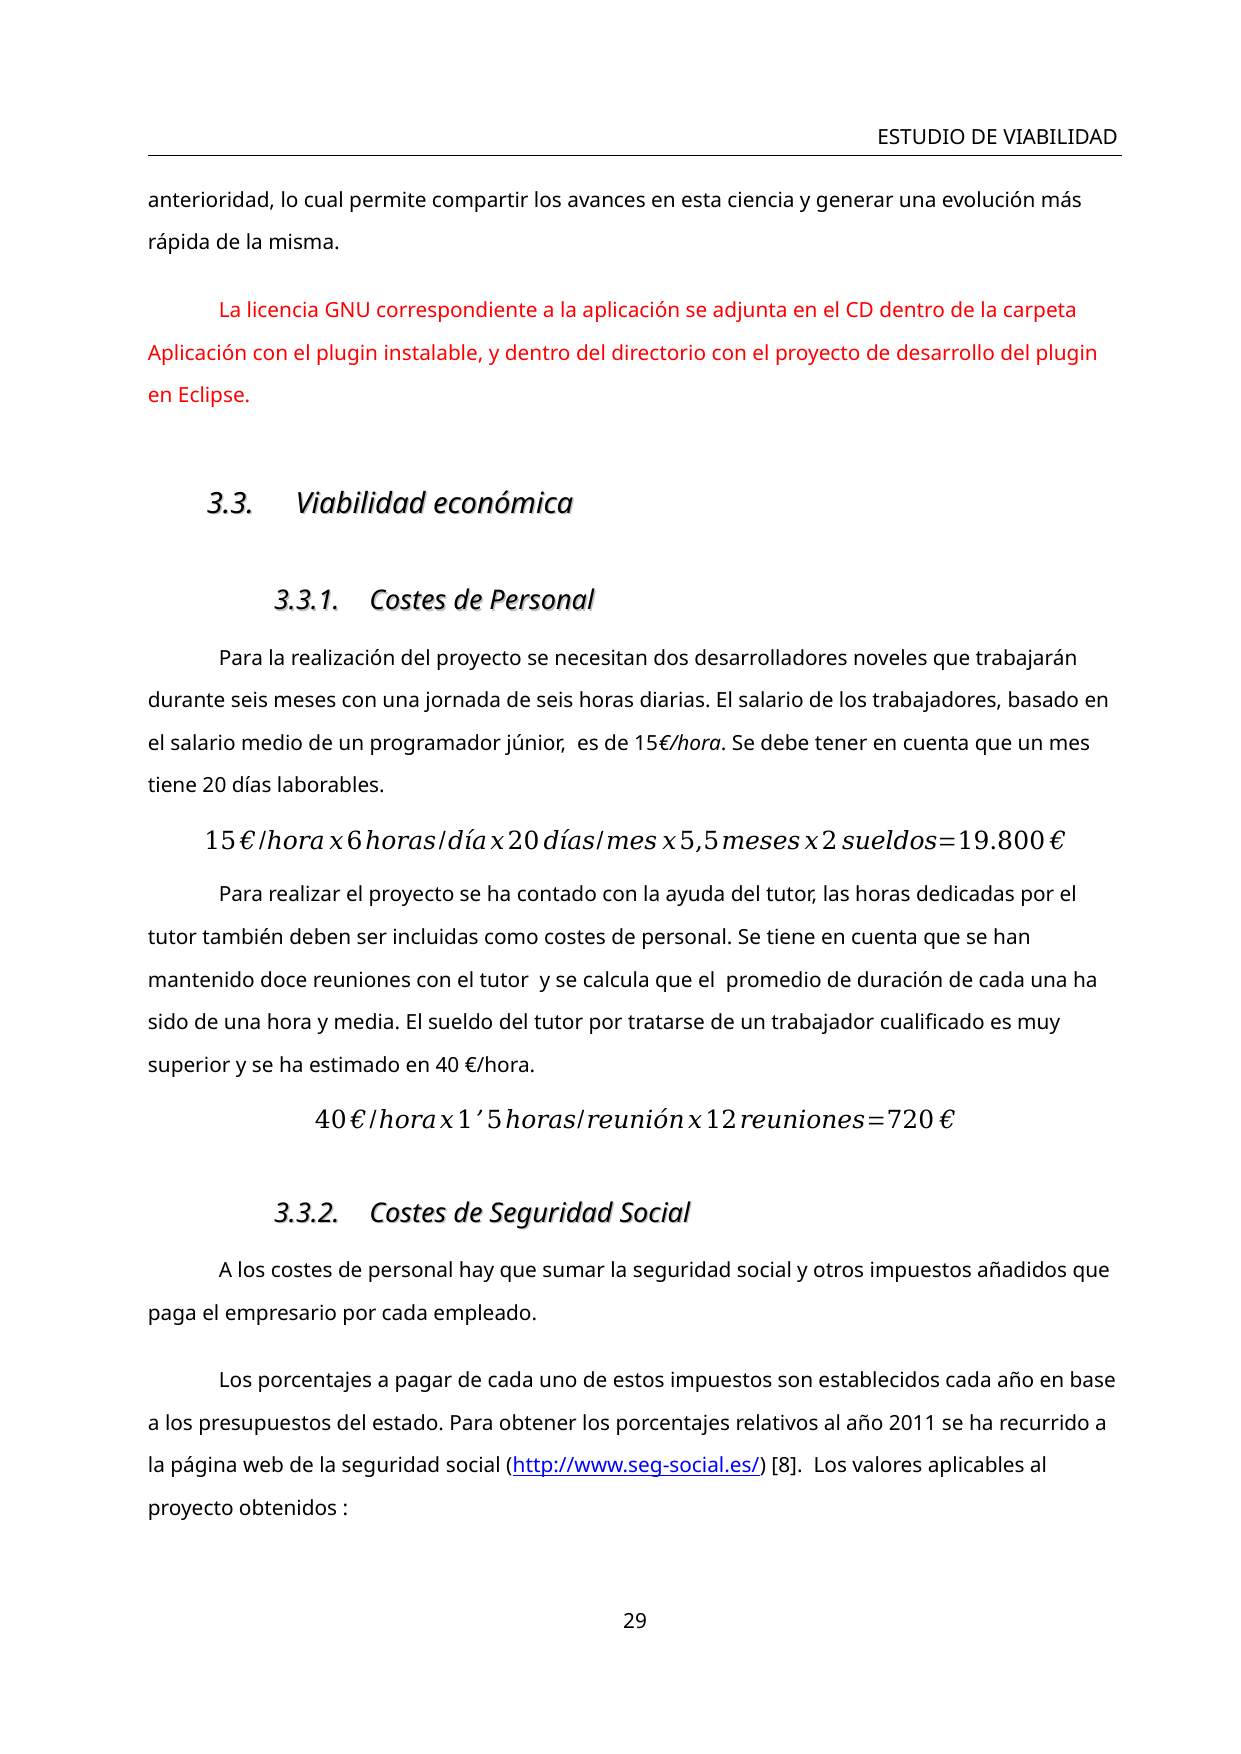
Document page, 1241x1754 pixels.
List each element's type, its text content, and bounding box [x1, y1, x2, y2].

subtitle Viabilidad económica [207, 482, 1122, 522]
text A los costes de personal hay que sumar la seguridad social y otros impuestos añadidos que paga el empresario por cada empleado. [148, 1255, 1122, 1326]
text Los porcentajes a pagar de cada uno de estos impuestos son establecidos cada año en base a los presupuestos del estado. Para obtener los porcentajes relativos al año 2011 se ha recurrido a la página web de la seguridad social (http://www.seg-social.es/) [8]. Los valores aplicables al proyecto obtenidos : [148, 1365, 1122, 1522]
text La licencia GNU correspondiente a la aplicación se adjunta en el CD dentro de la carpeta Aplicación con el plugin instalable, y dentro del directorio con el proyecto de desarrollo del plugin en Eclipse. [148, 295, 1122, 409]
text Para la realización del proyecto se necesitan dos desarrolladores noveles que trabajarán durante seis meses con una jornada de seis horas diarias. El salario de los trabajadores, basado en el salario medio de un programador júnior, es de 15€/hora. Se debe tener en cuenta que un mes tiene 20 días laborables. [148, 643, 1122, 799]
subtitle Costes de Seguridad Social [339, 1193, 1122, 1230]
text anterioridad, lo cual permite compartir los avances en esta ciencia y generar una evolución más rápida de la misma. [148, 185, 1122, 256]
subtitle Costes de Personal [339, 581, 1122, 618]
text Para realizar el proyecto se ha contado con la ayuda del tutor, las horas dedicadas por el tutor también deben ser incluidas como costes de personal. Se tiene en cuenta que se han mantenido doce reuniones con el tutor y se calcula que el promedio de duración de cada una ha sido de una hora y media. El sueldo del tutor por tratarse de un trabajador cualificado es muy superior y se ha estimado en 40 €/hora. [148, 879, 1122, 1078]
